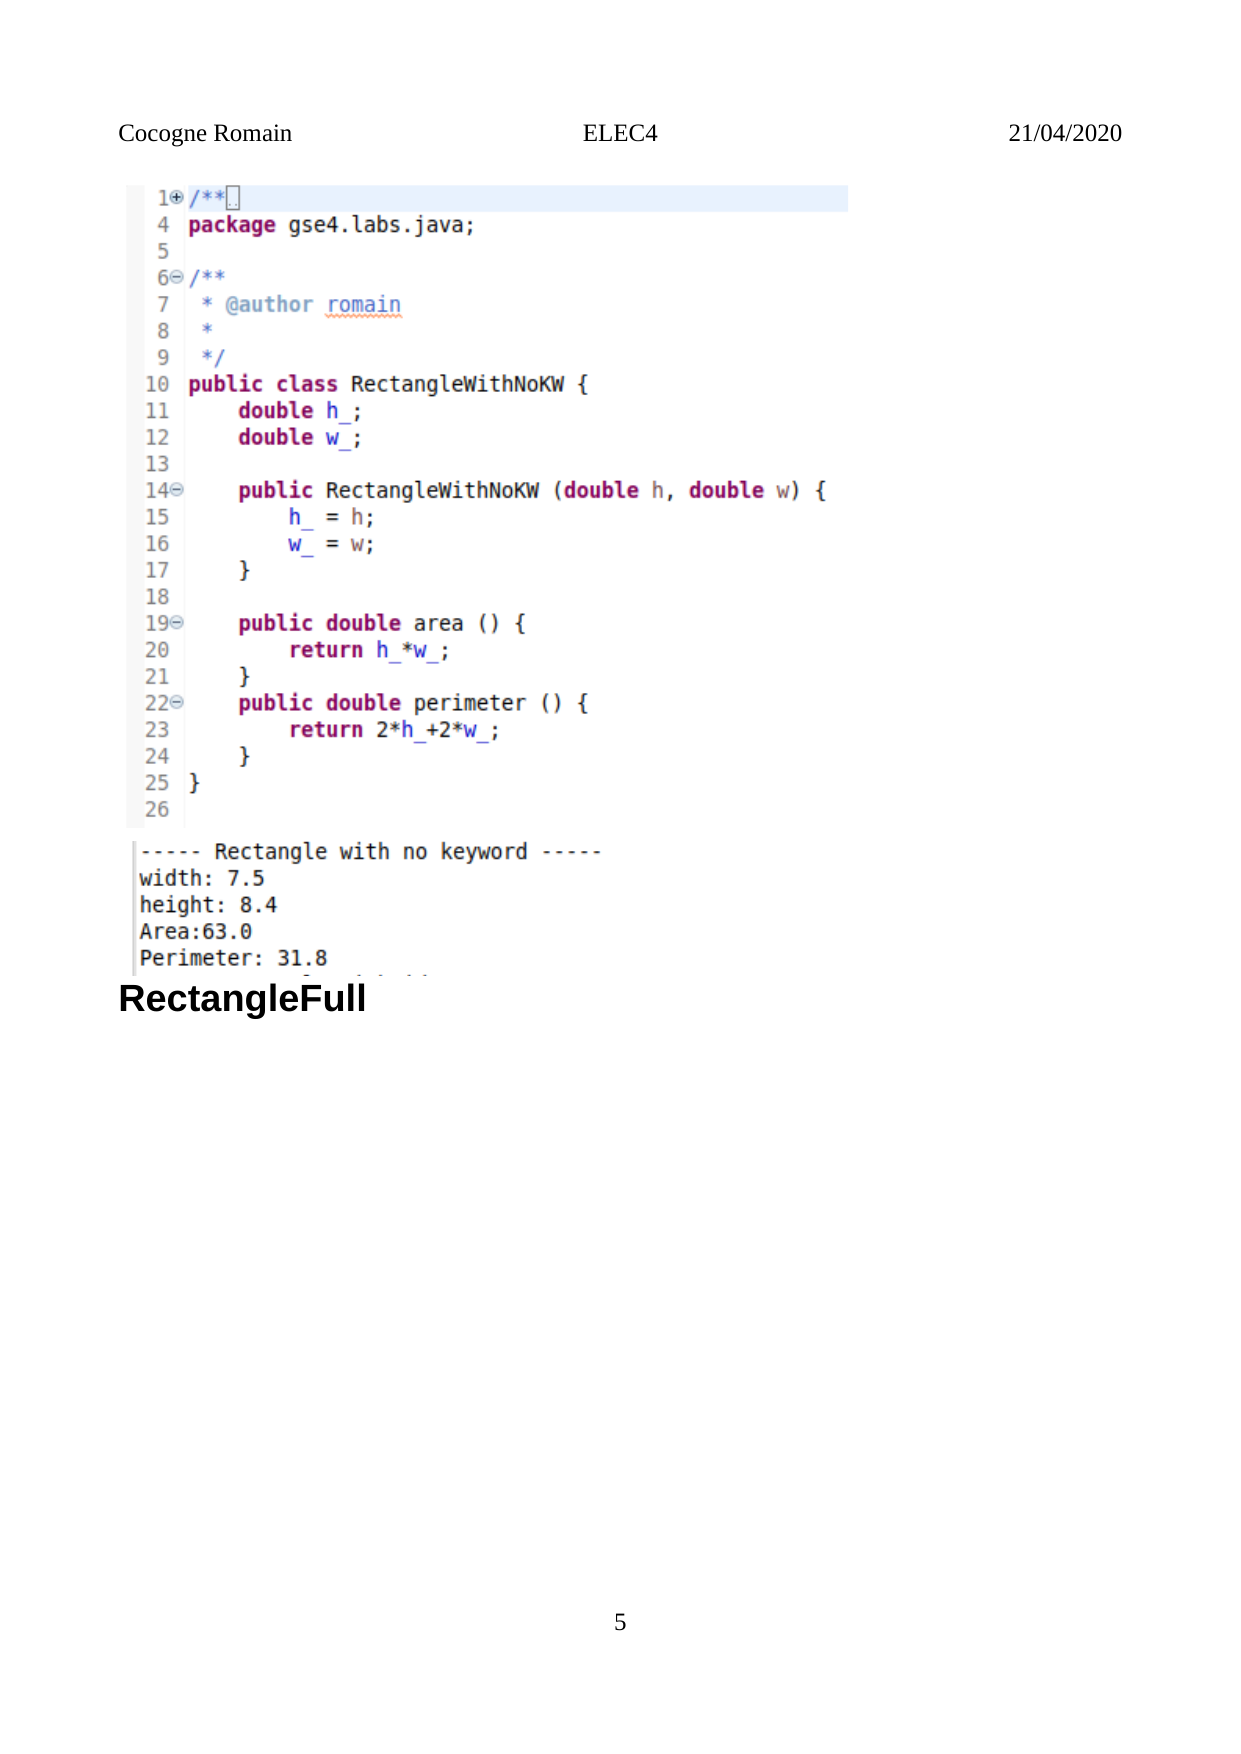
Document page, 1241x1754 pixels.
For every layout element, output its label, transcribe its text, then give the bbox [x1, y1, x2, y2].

picture [126, 184, 849, 828]
subtitle RectangleFull [118, 872, 1122, 1019]
picture [132, 841, 727, 976]
